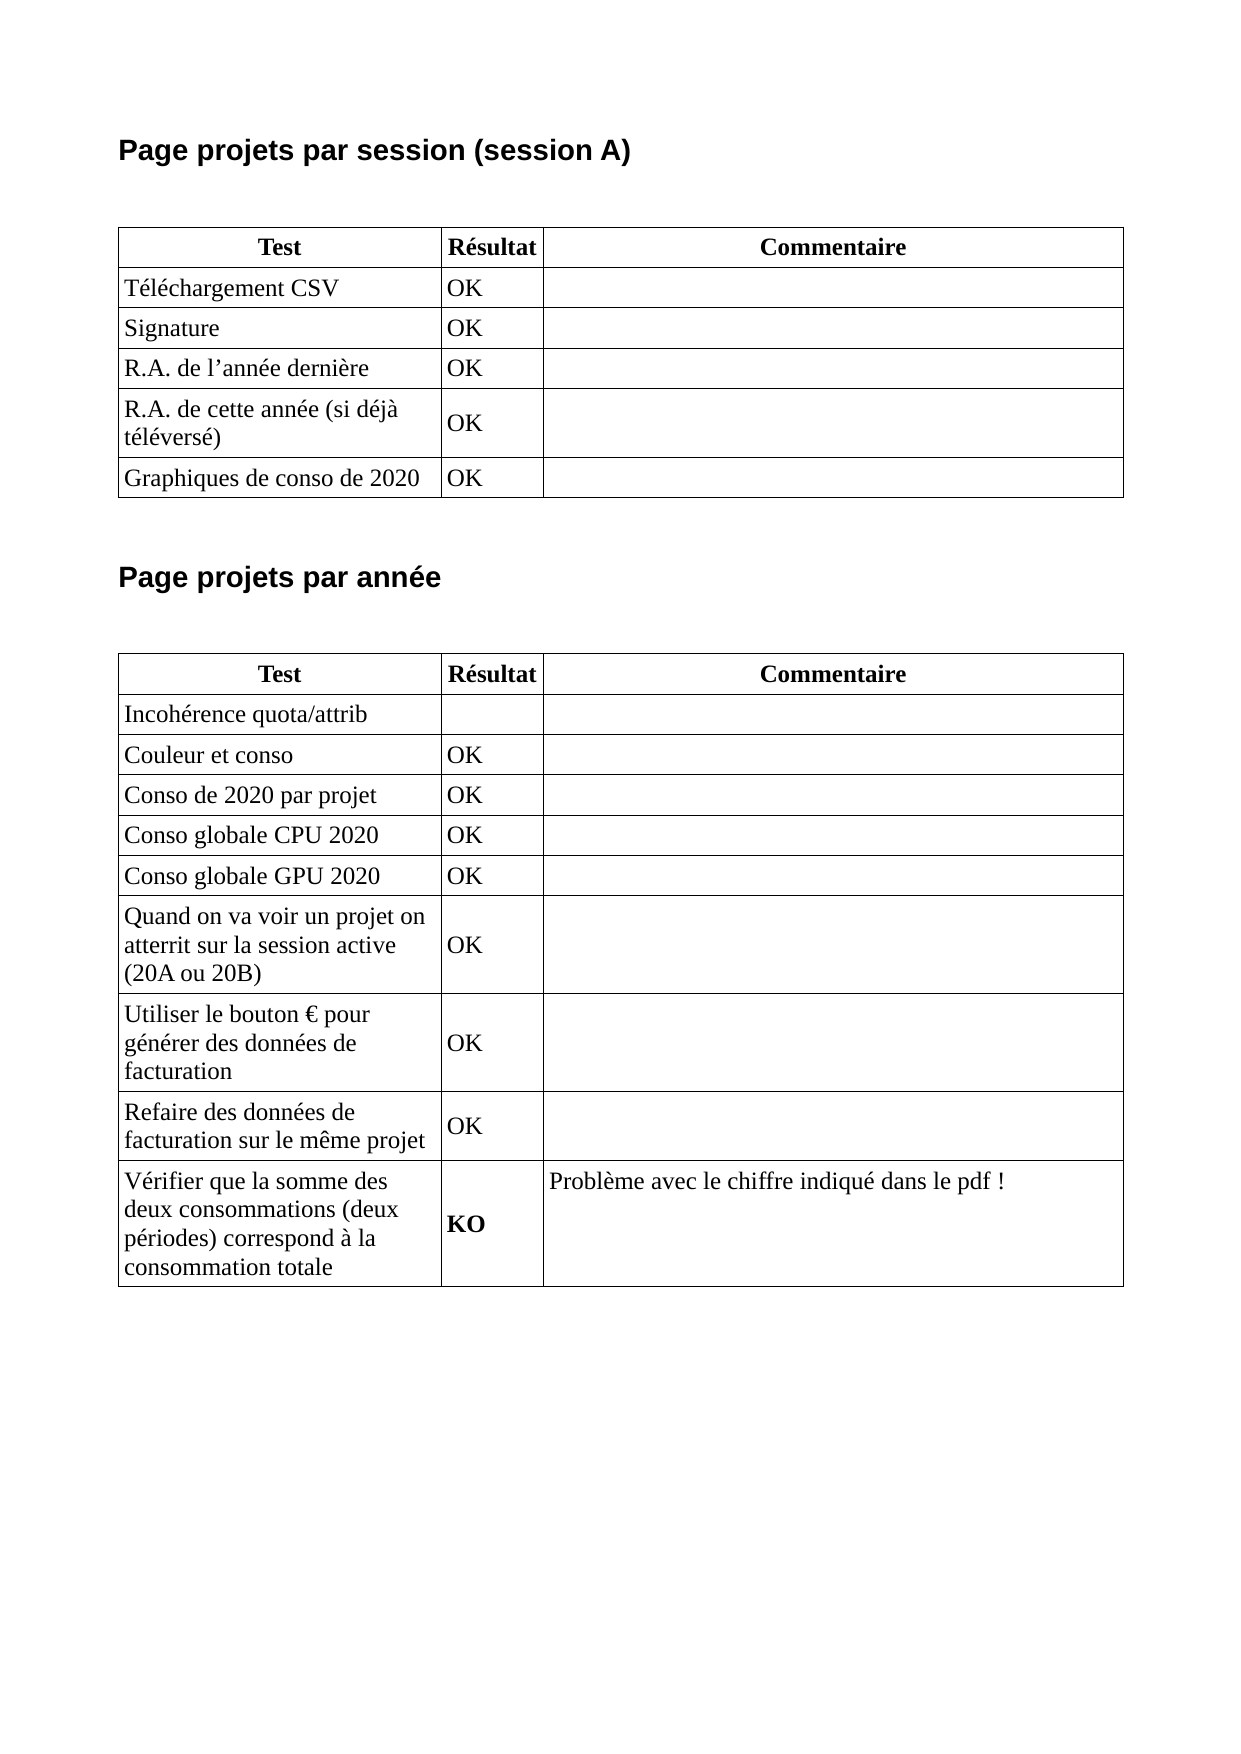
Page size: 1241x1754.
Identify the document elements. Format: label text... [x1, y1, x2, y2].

table_cell OK [442, 896, 543, 993]
table_cell [544, 856, 1123, 895]
subtitle Page projets par session (session A) [118, 133, 1122, 166]
table_header Commentaire [544, 654, 1123, 694]
table_cell OK [442, 268, 543, 307]
table_cell OK [442, 994, 543, 1091]
table_header Test [119, 654, 441, 694]
table_cell [544, 1092, 1123, 1160]
table_cell [442, 695, 543, 734]
table_cell Conso de 2020 par projet [119, 775, 441, 814]
table_cell OK [442, 775, 543, 814]
table_cell [544, 816, 1123, 855]
table_cell [544, 994, 1123, 1091]
table_cell Quand on va voir un projet on atterrit sur la session active (20A ou 20B) [119, 896, 441, 993]
table_cell Refaire des données de facturation sur le même projet [119, 1092, 441, 1160]
table_cell [544, 308, 1123, 347]
table_header Commentaire [544, 228, 1123, 267]
table_cell Incohérence quota/attrib [119, 695, 441, 734]
table_cell OK [442, 856, 543, 895]
table_cell KO [442, 1161, 543, 1286]
table_cell Couleur et conso [119, 735, 441, 774]
table_cell [544, 775, 1123, 814]
table_cell [544, 695, 1123, 734]
table_header Résultat [442, 654, 543, 694]
table_cell OK [442, 816, 543, 855]
table_cell OK [442, 308, 543, 347]
table_cell Problème avec le chiffre indiqué dans le pdf ! [544, 1161, 1123, 1286]
table_cell Conso globale CPU 2020 [119, 816, 441, 855]
table_cell OK [442, 349, 543, 388]
table_cell Graphiques de conso de 2020 [119, 458, 441, 497]
table_cell R.A. de cette année (si déjà téléversé) [119, 389, 441, 457]
table_cell Téléchargement CSV [119, 268, 441, 307]
table_header Test [119, 228, 441, 267]
table_cell Utiliser le bouton € pour générer des données de facturation [119, 994, 441, 1091]
table_cell R.A. de l’année dernière [119, 349, 441, 388]
table_cell [544, 896, 1123, 993]
table_cell OK [442, 735, 543, 774]
table_cell OK [442, 1092, 543, 1160]
subtitle Page projets par année [118, 559, 1122, 593]
table_cell OK [442, 389, 543, 457]
table_cell [544, 349, 1123, 388]
table_cell Signature [119, 308, 441, 347]
table_header Résultat [442, 228, 543, 267]
table_cell OK [442, 458, 543, 497]
table_cell Conso globale GPU 2020 [119, 856, 441, 895]
table_cell [544, 735, 1123, 774]
table_cell [544, 389, 1123, 457]
table_cell [544, 458, 1123, 497]
table_cell Vérifier que la somme des deux consommations (deux périodes) correspond à la consommation totale [119, 1161, 441, 1286]
table_cell [544, 268, 1123, 307]
